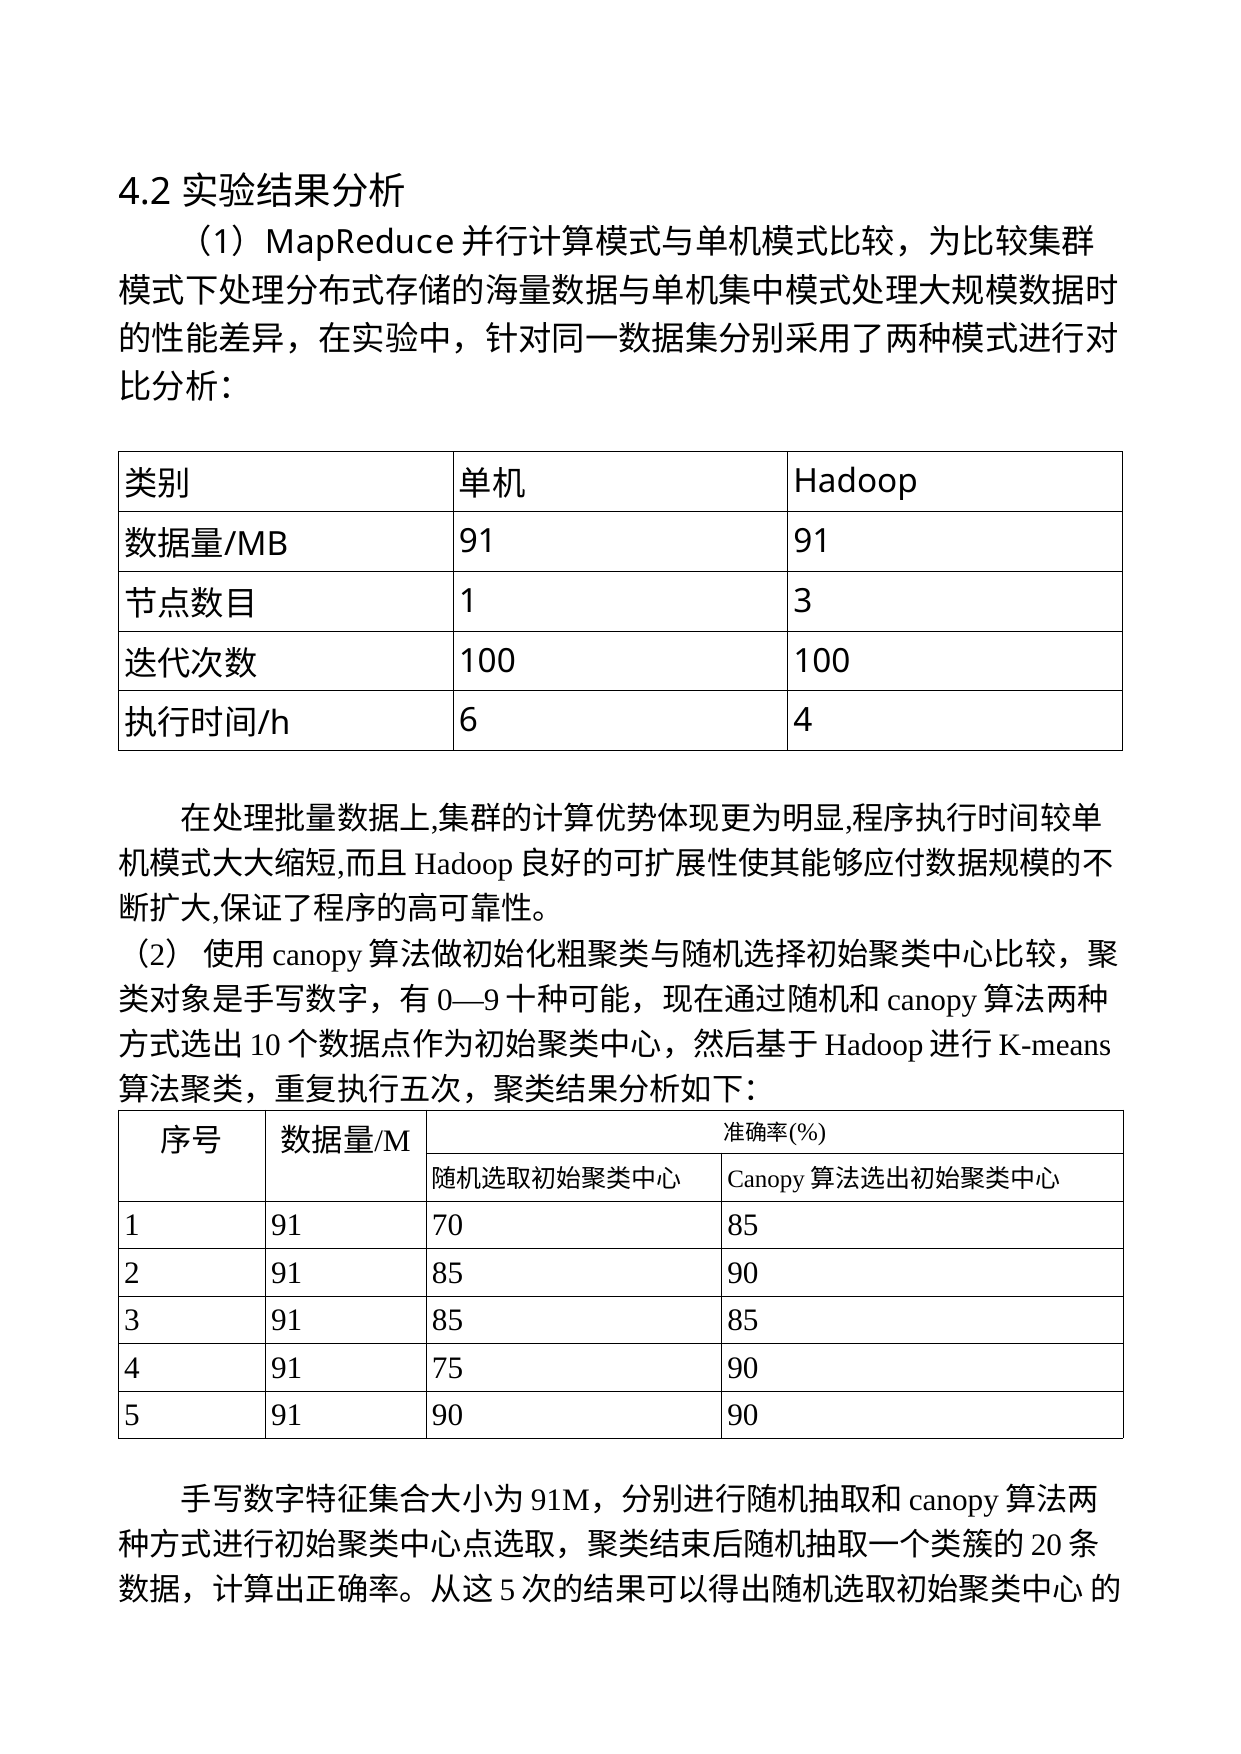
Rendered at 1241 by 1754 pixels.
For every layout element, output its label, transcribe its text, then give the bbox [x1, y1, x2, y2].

table_cell 91 [454, 512, 787, 571]
text 4.2 实验结果分析 [118, 161, 1122, 215]
table_header Hadoop [788, 452, 1122, 511]
table_cell 100 [454, 632, 787, 690]
table_cell 1 [454, 572, 787, 631]
table_cell 随机选取初始聚类中心 [427, 1154, 721, 1201]
table_cell 1 [119, 1202, 265, 1248]
text 在处理批量数据上,集群的计算优势体现更为明显,程序执行时间较单机模式大大缩短,而且 Hadoop良好的可扩展性使其能够应付数据规模的不断扩大,保证了程序的高可靠性。 [118, 793, 1122, 929]
table_cell 90 [427, 1392, 721, 1438]
table_cell 85 [722, 1297, 1123, 1343]
table_cell Canopy算法选出初始聚类中心 [722, 1154, 1123, 1201]
table_cell 3 [788, 572, 1122, 631]
table_cell 4 [788, 691, 1122, 750]
table_cell 85 [427, 1249, 721, 1296]
table_cell 91 [266, 1249, 426, 1296]
table_cell 91 [266, 1392, 426, 1438]
table_cell 85 [427, 1297, 721, 1343]
table_cell 5 [119, 1392, 265, 1438]
table_cell 100 [788, 632, 1122, 690]
table_cell 4 [119, 1344, 265, 1391]
table_cell 90 [722, 1249, 1123, 1296]
table_cell 91 [788, 512, 1122, 571]
text （1）MapReduce并行计算模式与单机模式比较，为比较集群模式下处理分布式存储的海量数据与单机集中模式处理大规模数据时的性能差异，在实验中，针对同一数据集分别采用了两种模式进行对比分析： [118, 215, 1122, 408]
table_cell 85 [722, 1202, 1123, 1248]
table_cell 6 [454, 691, 787, 750]
table_header 类别 [119, 452, 453, 511]
table_cell 90 [722, 1344, 1123, 1391]
table_cell 3 [119, 1297, 265, 1343]
table_cell 91 [266, 1297, 426, 1343]
text 手写数字特征集合大小为91M，分别进行随机抽取和canopy算法两种方式进行初始聚类中心点选取，聚类结束后随机抽取一个类簇的20条数据，计算出正确率。从这5次的结果可以得出随机选取初始聚类中心 的 [118, 1474, 1122, 1610]
table_cell 2 [119, 1249, 265, 1296]
table_cell 75 [427, 1344, 721, 1391]
table_cell 91 [266, 1344, 426, 1391]
table_cell 数据量/MB [119, 512, 453, 571]
table_header 数据量/M [266, 1111, 426, 1201]
table_header 准确率(%) [427, 1111, 1123, 1153]
table_cell 执行时间/h [119, 691, 453, 750]
table_header 序号 [119, 1111, 265, 1201]
table_cell 91 [266, 1202, 426, 1248]
table_header 单机 [454, 452, 787, 511]
table_cell 70 [427, 1202, 721, 1248]
text （2） 使用canopy算法做初始化粗聚类与随机选择初始聚类中心比较，聚类对象是手写数字，有0—9十种可能，现在通过随机和canopy算法两种方式选出10个数据点作为初始聚类中心，然后基于Hadoop进行K-means算法聚类，重复执行五次，聚类结果分析如下： [118, 929, 1122, 1109]
table_cell 90 [722, 1392, 1123, 1438]
table_cell 节点数目 [119, 572, 453, 631]
table_cell 迭代次数 [119, 632, 453, 690]
